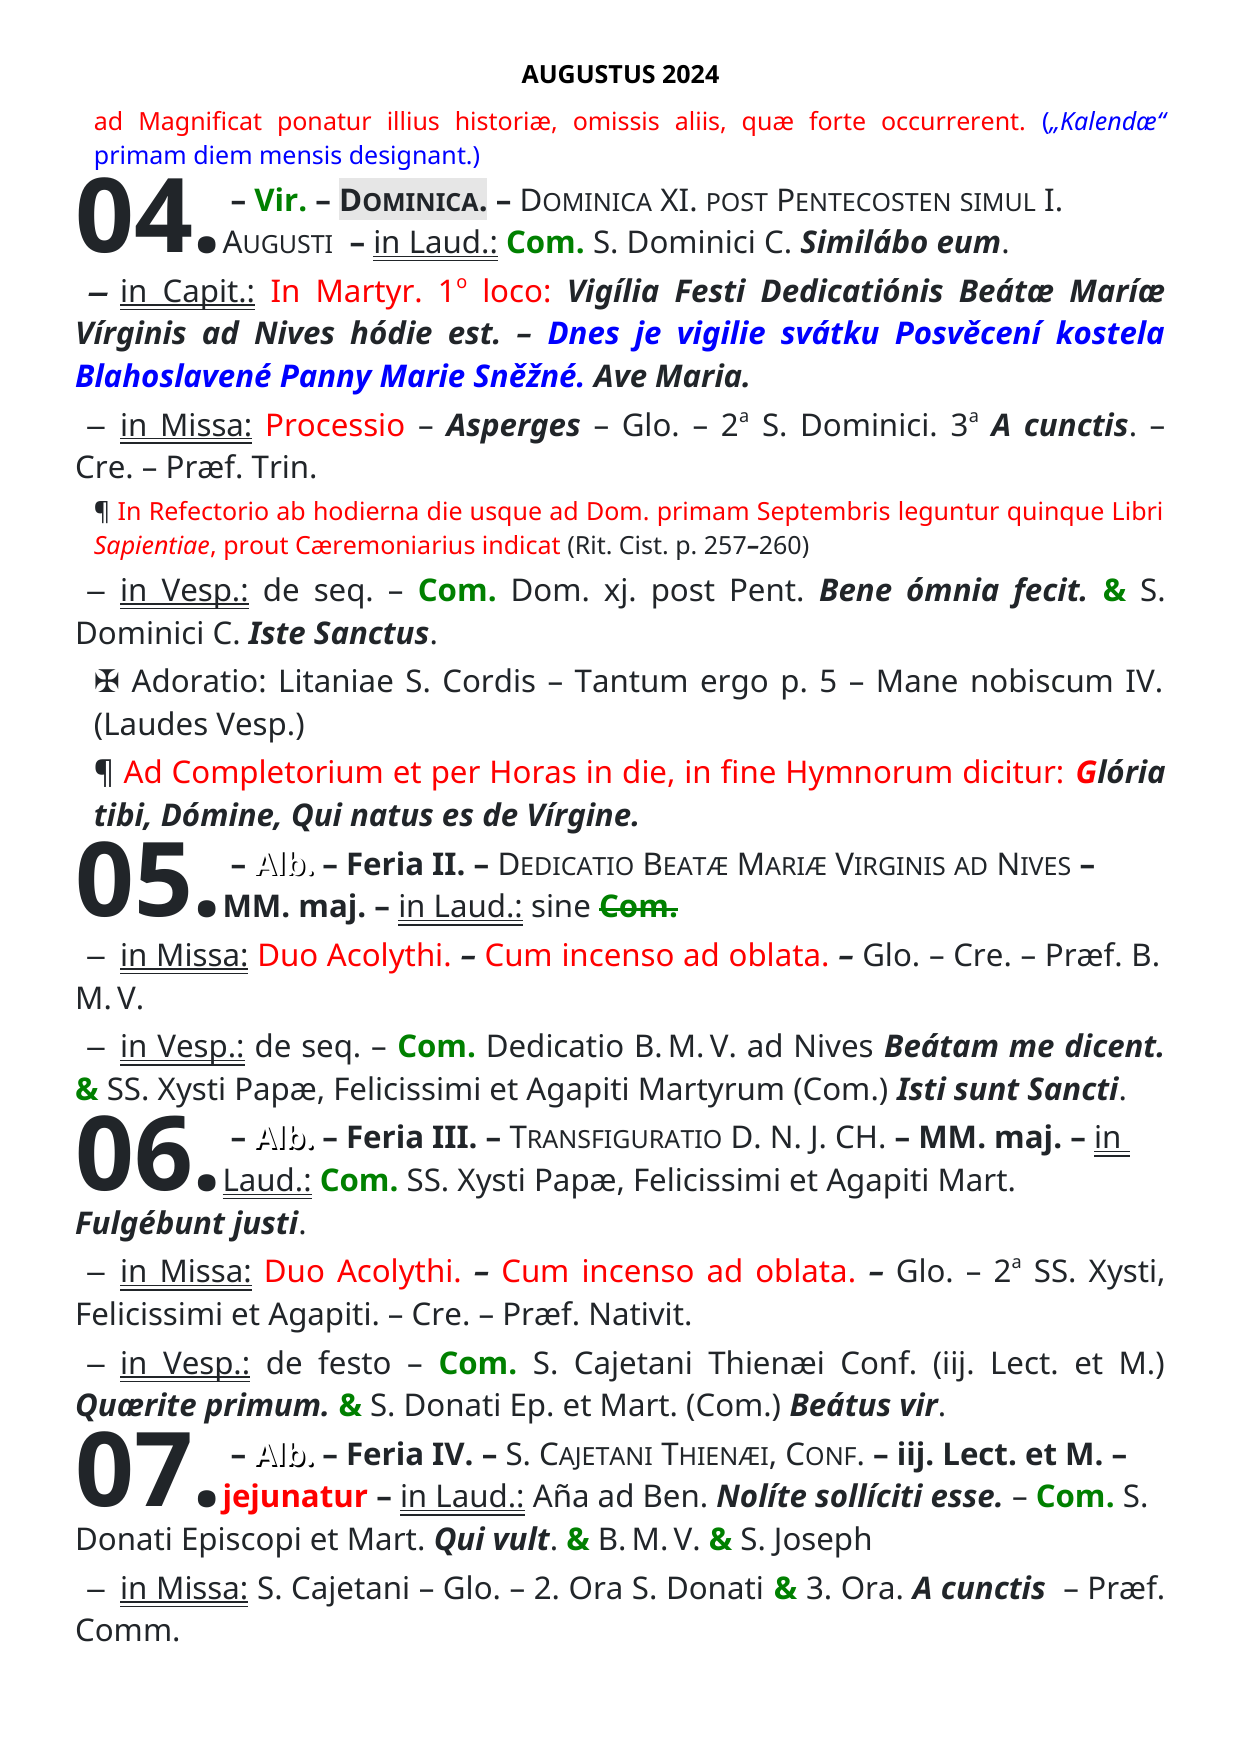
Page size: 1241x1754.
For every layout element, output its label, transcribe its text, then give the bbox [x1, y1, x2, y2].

list in Capit.: In Martyr. 1o loco: Vigília Festi Dedicatiónis Beátæ Maríæ Vírginis ad Nives hódie est. – Dnes je vigilie svátku Posvěcení kostela Blahoslavené Panny Marie Sněžné. Ave Maria. [75, 269, 1166, 397]
text ✠ Adoratio: Litaniae S. Cordis – Tantum ergo p. 5 – Mane nobiscum IV. (Laudes Vesp.) [94, 659, 1166, 744]
text 04. – Vir. – Dominica. – Dominica XI. post Pentecosten simul I. Augusti – in Laud.: Com. S. Dominici C. Similábo eum. [75, 177, 1166, 263]
text 06. – Alb. – Feria III. – Transfiguratio D. N. J. CH. – MM. maj. – in Laud.: Com. SS. Xysti Papæ, Felicissimi et Agapiti Mart. Fulgébunt justi. [75, 1116, 1166, 1243]
text 07. – Alb. – Feria IV. – S. Cajetani Thienæi, Conf. – iij. Lect. et M. – jejunatur – in Laud.: Aña ad Ben. Nolíte sollíciti esse. – Com. S. Donati Episcopi et Mart. Qui vult. & B. M. V. & S. Joseph [75, 1432, 1166, 1560]
text ¶ Ad Completorium et per Horas in die, in fine Hymnorum dicitur: Glória tibi, Dómine, Qui natus es de Vírgine. [94, 751, 1166, 836]
text ¶ In Refectorio ab hodierna die usque ad Dom. primam Septembris leguntur quinque Libri Sapientiae, prout Cæremoniarius indicat (Rit. Cist. p. 257–260) [94, 494, 1166, 562]
list in Vesp.: de seq. – Com. Dom. xj. post Pent. Bene ómnia fecit. & S. Dominici C. Iste Sanctus. [75, 568, 1166, 653]
list in Missa: Duo Acolythi. – Cum incenso ad oblata. – Glo. – 2a SS. Xysti, Felicissimi et Agapiti. – Cre. – Præf. Nativit. [75, 1249, 1166, 1334]
list in Missa: Duo Acolythi. – Cum incenso ad oblata. – Glo. – Cre. – Præf. B. M. V. [75, 933, 1166, 1018]
list in Vesp.: de festo – Com. S. Cajetani Thienæi Conf. (iij. Lect. et M.) Quærite primum. & S. Donati Ep. et Mart. (Com.) Beátus vir. [75, 1341, 1166, 1426]
list in Missa: Processio – Asperges – Glo. – 2a S. Dominici. 3a A cunctis. – Cre. – Præf. Trin. [75, 403, 1166, 488]
list in Missa: S. Cajetani – Glo. – 2. Ora S. Donati & 3. Ora. A cunctis – Præf. Comm. [75, 1566, 1166, 1651]
list in Vesp.: de seq. – Com. Dedicatio B. M. V. ad Nives Beátam me dicent. & SS. Xysti Papæ, Felicissimi et Agapiti Martyrum (Com.) Isti sunt Sancti. [75, 1024, 1166, 1109]
text ad Magnificat ponatur illius historiæ, omissis aliis, quæ forte occurrerent. („Kalendæ“ primam diem mensis designant.) [94, 103, 1166, 171]
text 05. – Alb. – Feria II. – Dedicatio Beatæ Mariæ Virginis ad Nives – MM. maj. – in Laud.: sine Com. [75, 842, 1166, 927]
